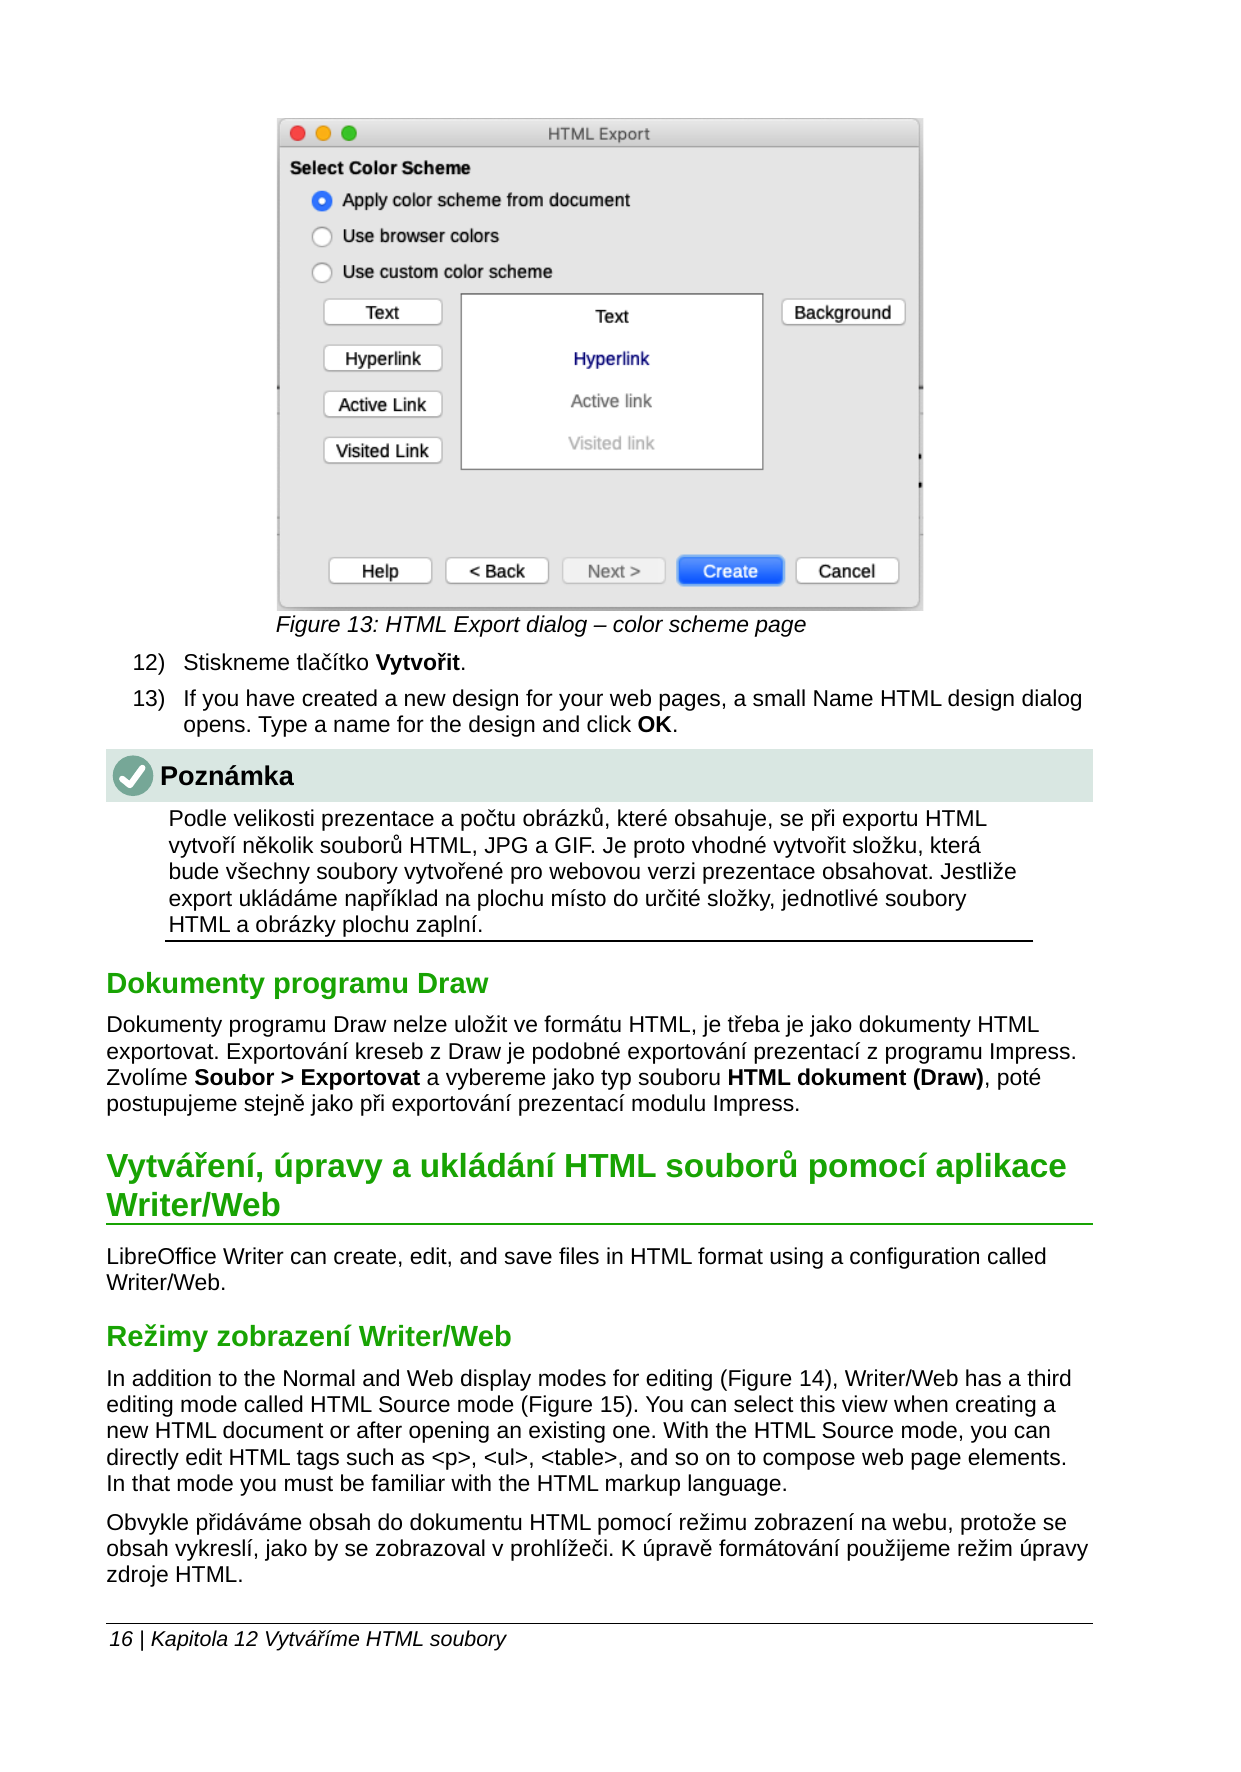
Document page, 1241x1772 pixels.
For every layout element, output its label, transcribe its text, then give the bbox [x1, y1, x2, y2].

subtitle Poznámka [106, 749, 1093, 802]
text LibreOffice Writer can create, edit, and save files in HTML format using a configuration called Writer/Web. [106, 1243, 1093, 1296]
subtitle Dokumenty programu Draw [106, 966, 1093, 999]
picture [276, 118, 924, 611]
text In addition to the Normal and Web display modes for editing (Figure 14), Writer/Web has a third editing mode called HTML Source mode (Figure 15). You can select this view when creating a new HTML document or after opening an existing one. With the HTML Source mode, you can directly edit HTML tags such as <p>, <ul>, <table>, and so on to compose web page elements. In that mode you must be familiar with the HTML markup language. [106, 1364, 1093, 1496]
list Stiskneme tlačítko Vytvořit. [165, 649, 1093, 676]
text Obvykle přidáváme obsah do dokumentu HTML pomocí režimu zobrazení na webu, protože se obsah vykreslí, jako by se zobrazoval v prohlížeči. K úpravě formátování použijeme režim úpravy zdroje HTML. [106, 1509, 1093, 1588]
text Figure 13: HTML Export dialog – color scheme page [276, 611, 923, 637]
text Dokumenty programu Draw nelze uložit ve formátu HTML, je třeba je jako dokumenty HTML exportovat. Exportování kreseb z Draw je podobné exportování prezentací z programu Impress. Zvolíme Soubor > Exportovat a vybereme jako typ souboru HTML dokument (Draw), poté postupujeme stejně jako při exportování prezentací modulu Impress. [106, 1011, 1093, 1117]
subtitle Vytváření, úpravy a ukládání HTML souborů pomocí aplikace Writer/Web [106, 1146, 1093, 1223]
subtitle Režimy zobrazení Writer/Web [106, 1319, 1093, 1353]
text Podle velikosti prezentace a počtu obrázků, které obsahuje, se při exportu HTML vytvoří několik souborů HTML, JPG a GIF. Je proto vhodné vytvořit složku, která bude všechny soubory vytvořené pro webovou verzi prezentace obsahovat. Jestliže export ukládáme například na plochu místo do určité složky, jednotlivé soubory HTML a obrázky plochu zaplní. [165, 802, 1033, 940]
list If you have created a new design for your web pages, a small Name HTML design dialog opens. Type a name for the design and click OK. [165, 684, 1093, 737]
